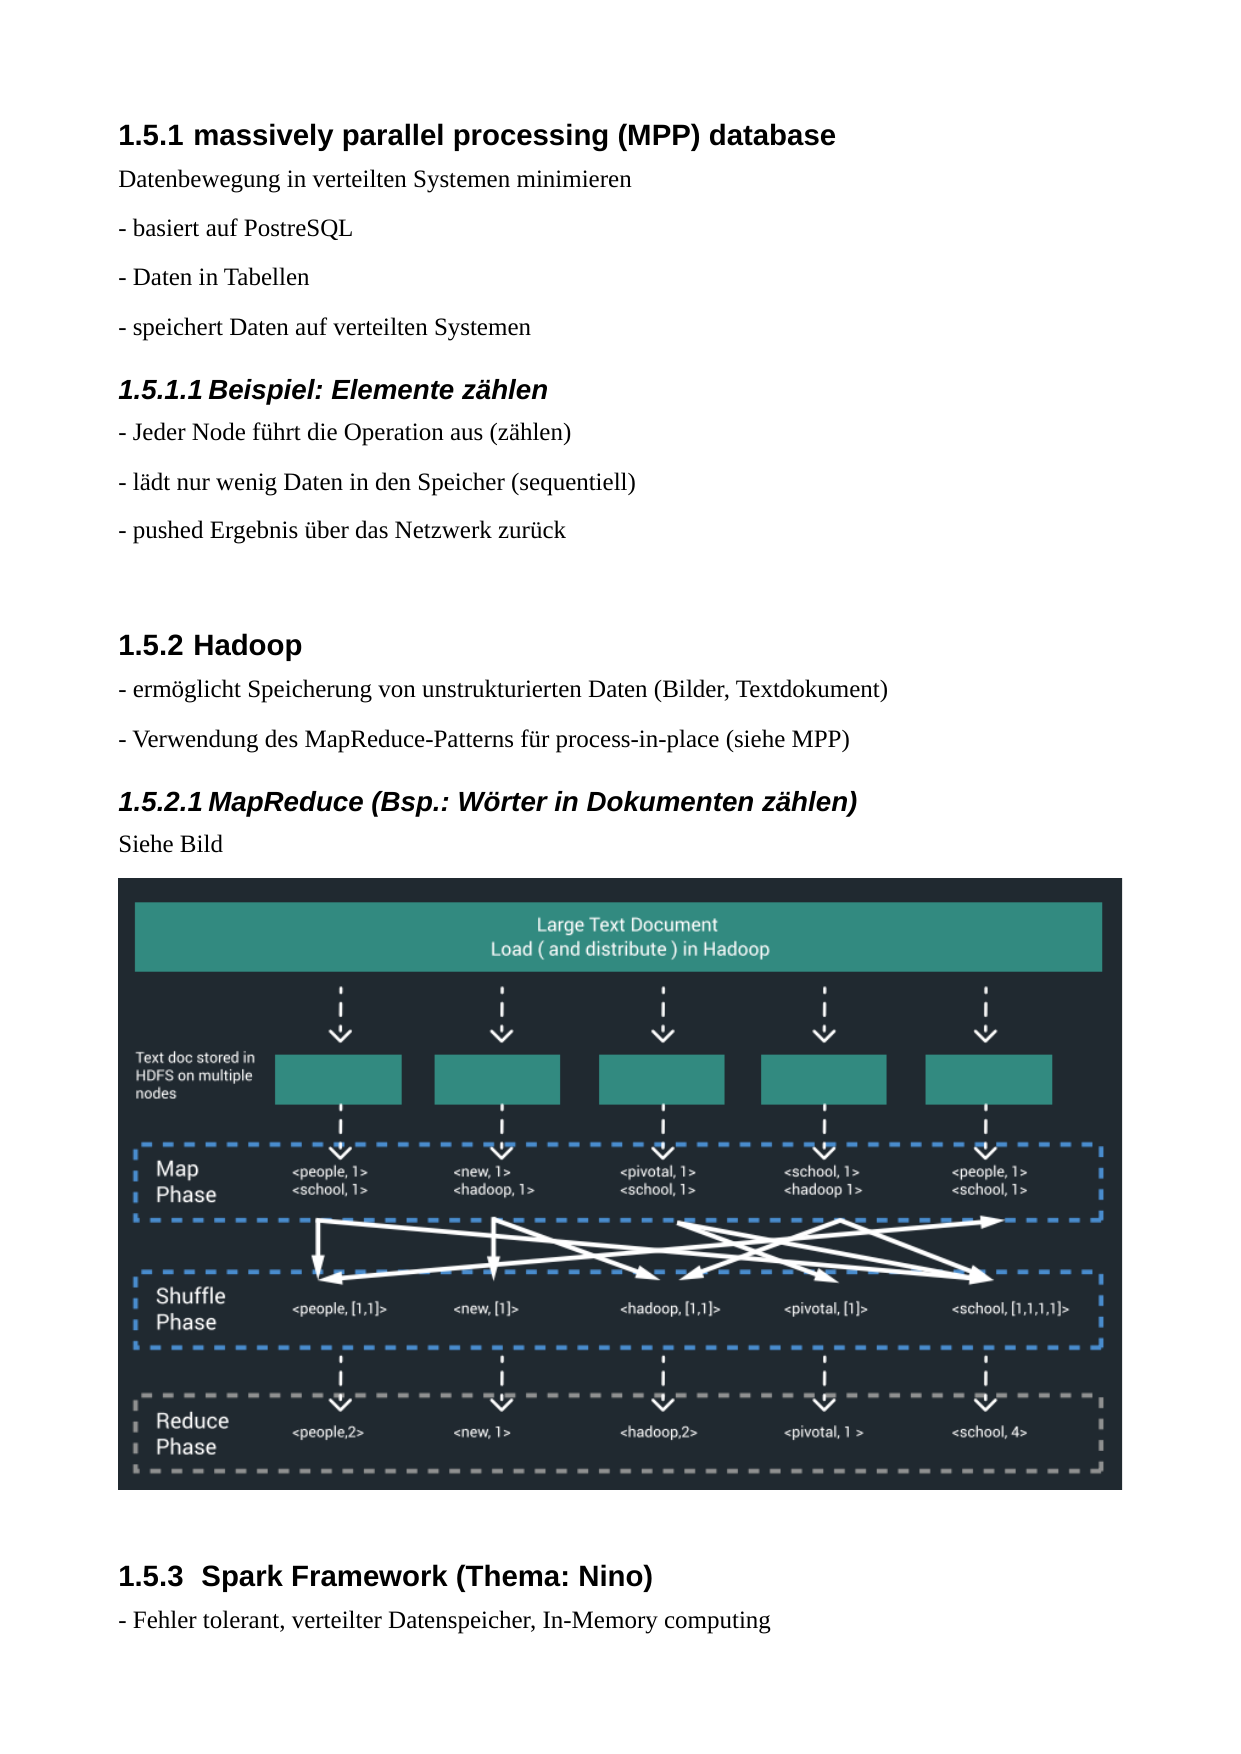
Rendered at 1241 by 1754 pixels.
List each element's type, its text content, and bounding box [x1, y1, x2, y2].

subtitle Hadoop [118, 628, 1122, 662]
text - Fehler tolerant, verteilter Datenspeicher, In-Memory computing [118, 1605, 1122, 1634]
text - Daten in Tabellen [118, 262, 1122, 291]
text - speichert Daten auf verteilten Systemen [118, 312, 1122, 340]
text - pushed Ergebnis über das Netzwerk zurück [118, 516, 1122, 544]
subtitle massively parallel processing (MPP) database [118, 118, 1122, 152]
text - Jeder Node führt die Operation aus (zählen) [118, 417, 1122, 446]
subtitle Beispiel: Elemente zählen [118, 373, 1122, 405]
text - basiert auf PostreSQL [118, 213, 1122, 242]
subtitle MapReduce (Bsp.: Wörter in Dokumenten zählen) [118, 785, 1122, 817]
picture [118, 878, 1123, 1490]
text - lädt nur wenig Daten in den Speicher (sequentiell) [118, 467, 1122, 495]
text Datenbewegung in verteilten Systemen minimieren [118, 164, 1122, 193]
text - ermöglicht Speicherung von unstrukturierten Daten (Bilder, Textdokument) [118, 674, 1122, 703]
text - Verwendung des MapReduce-Patterns für process-in-place (siehe MPP) [118, 724, 1122, 752]
text Siehe Bild [118, 829, 1122, 858]
subtitle Spark Framework (Thema: Nino) [118, 1559, 1122, 1593]
